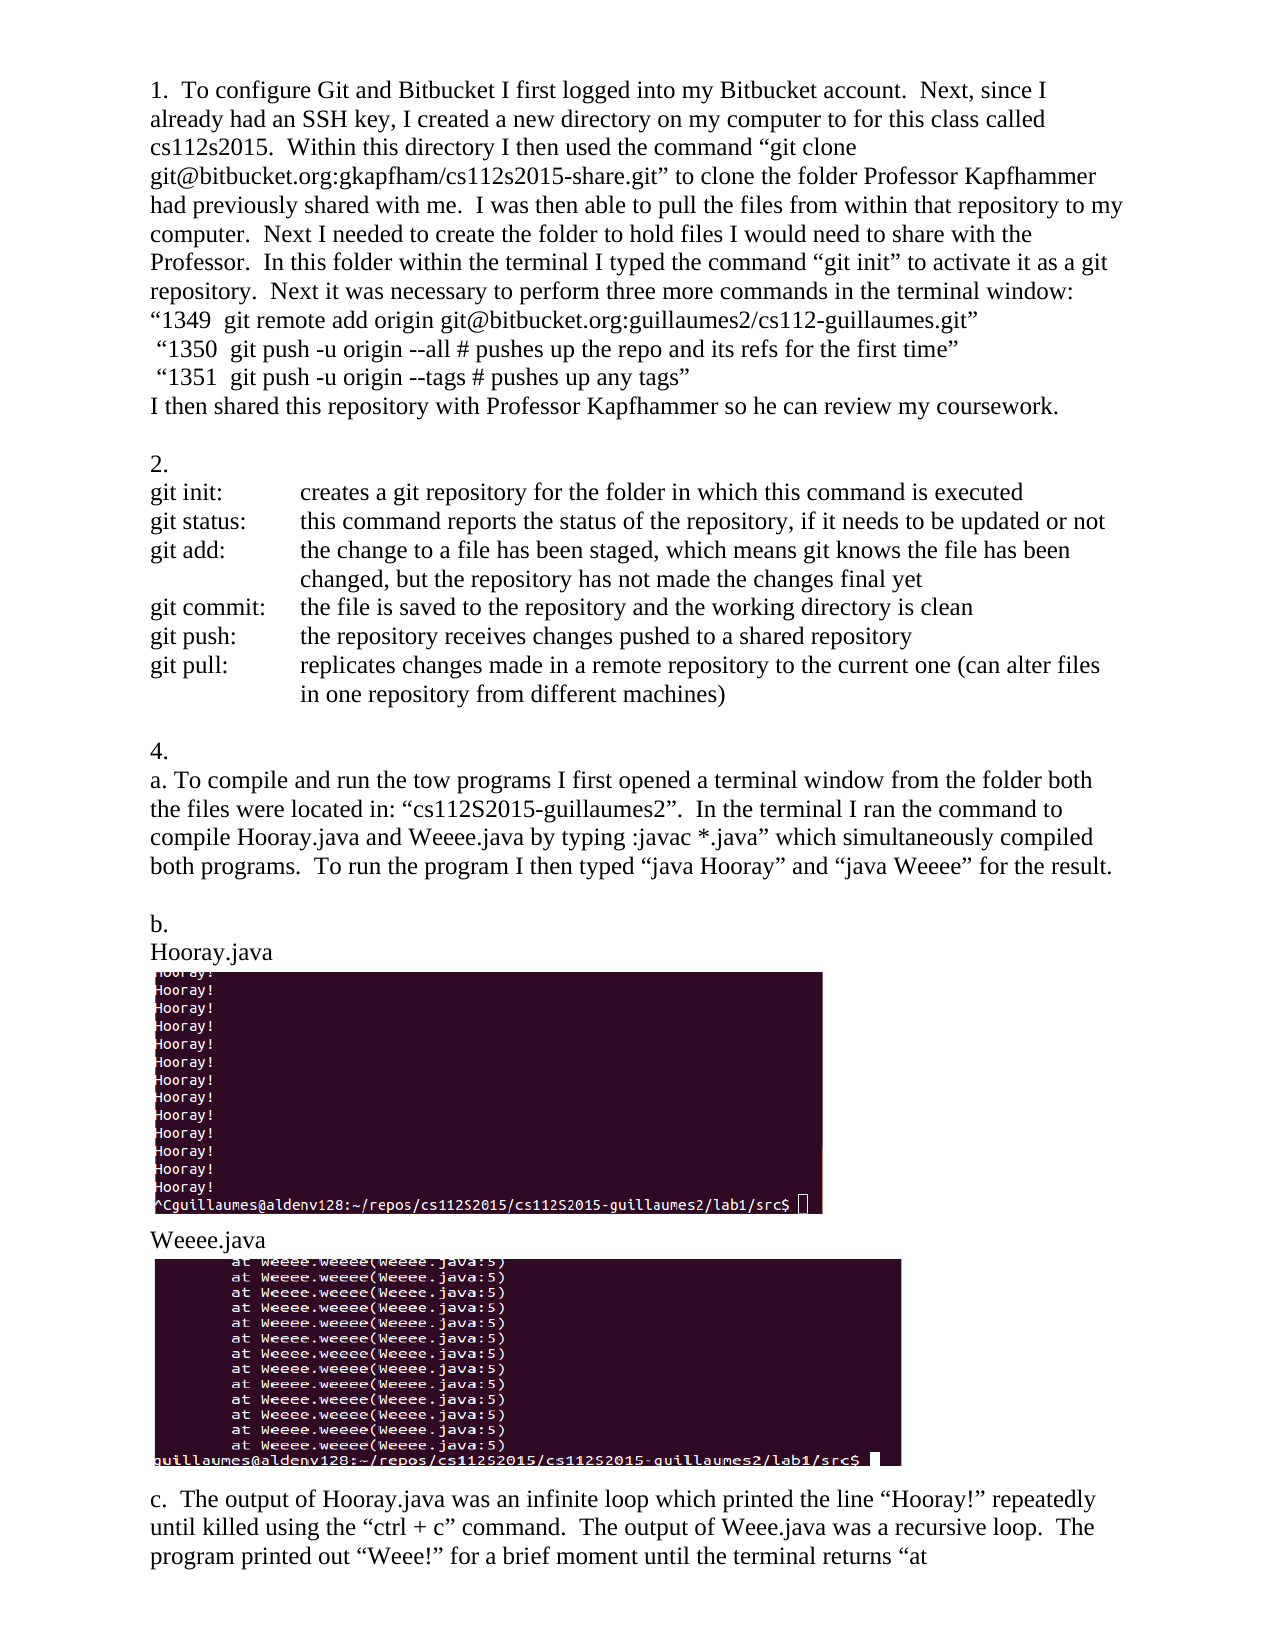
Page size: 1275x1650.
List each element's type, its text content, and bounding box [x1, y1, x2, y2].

text 1. To configure Git and Bitbucket I first logged into my Bitbucket account. Next, since I already had an SSH key, I created a new directory on my computer to for this class called cs112s2015. Within this directory I then used the command “git clone git@bitbucket.org:gkapfham/cs112s2015-share.git” to clone the folder Professor Kapfhammer had previously shared with me. I was then able to pull the files from within that repository to my computer. Next I needed to create the folder to hold files I would need to share with the Professor. In this folder within the terminal I typed the command “git init” to activate it as a git repository. Next it was necessary to perform three more commands in the terminal window: [150, 75, 1125, 305]
text a. To compile and run the tow programs I first opened a terminal window from the folder both the files were located in: “cs112S2015-guillaumes2”. In the terminal I ran the command to compile Hooray.java and Weeee.java by typing :javac *.java” which simultaneously compiled both programs. To run the program I then typed “java Hooray” and “java Weeee” for the result. [150, 765, 1125, 880]
text 2. [150, 449, 1125, 477]
text Hooray.java [150, 937, 1125, 966]
text git init: creates a git repository for the folder in which this command is executed [150, 477, 1125, 506]
text “1350 git push -u origin --all # pushes up the repo and its refs for the first time” [150, 334, 1125, 362]
text git pull: replicates changes made in a remote repository to the current one (can alter files in one repository from different machines) [150, 650, 1125, 707]
text c. The output of Hooray.java was an infinite loop which printed the line “Hooray!” repeatedly until killed using the “ctrl + c” command. The output of Weee.java was a recursive loop. The program printed out “Weee!” for a brief moment until the terminal returns “at [150, 1484, 1125, 1570]
text Weeee.java [150, 1225, 1125, 1254]
picture [154, 1259, 902, 1466]
text b. [150, 909, 1125, 937]
text git add: the change to a file has been staged, which means git knows the file has been changed, but the repository has not made the changes final yet [150, 535, 1125, 592]
text I then shared this repository with Professor Kapfhammer so he can review my coursework. [150, 391, 1125, 420]
text “1351 git push -u origin --tags # pushes up any tags” [150, 362, 1125, 391]
text git push: the repository receives changes pushed to a shared repository [150, 621, 1125, 650]
text git commit: the file is saved to the repository and the working directory is clean [150, 592, 1125, 621]
picture [155, 972, 823, 1214]
text git status: this command reports the status of the repository, if it needs to be updated or not [150, 506, 1125, 535]
text 4. [150, 736, 1125, 765]
text “1349 git remote add origin git@bitbucket.org:guillaumes2/cs112-guillaumes.git” [150, 305, 1125, 334]
